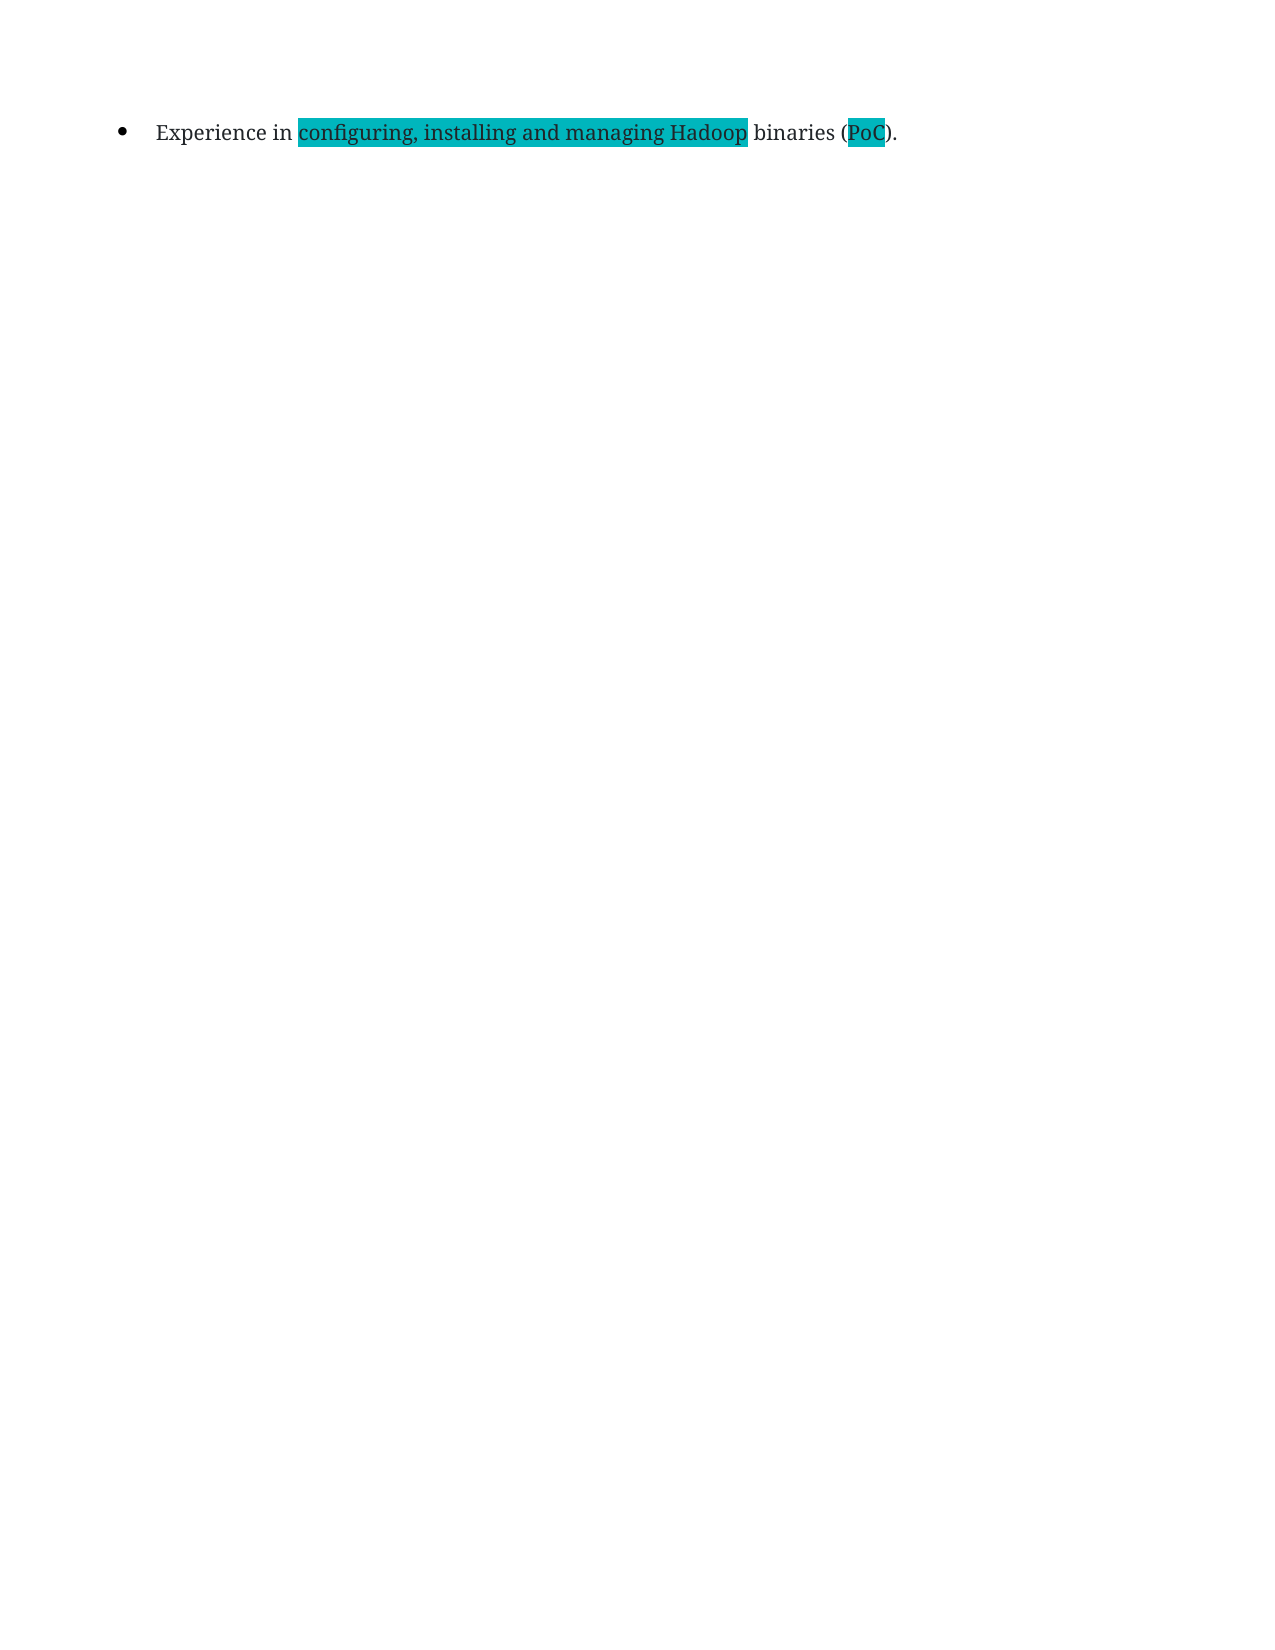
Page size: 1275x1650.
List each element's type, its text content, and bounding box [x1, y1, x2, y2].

list Experience in configuring, installing and managing Hadoop binaries (PoC). [118, 118, 1157, 147]
